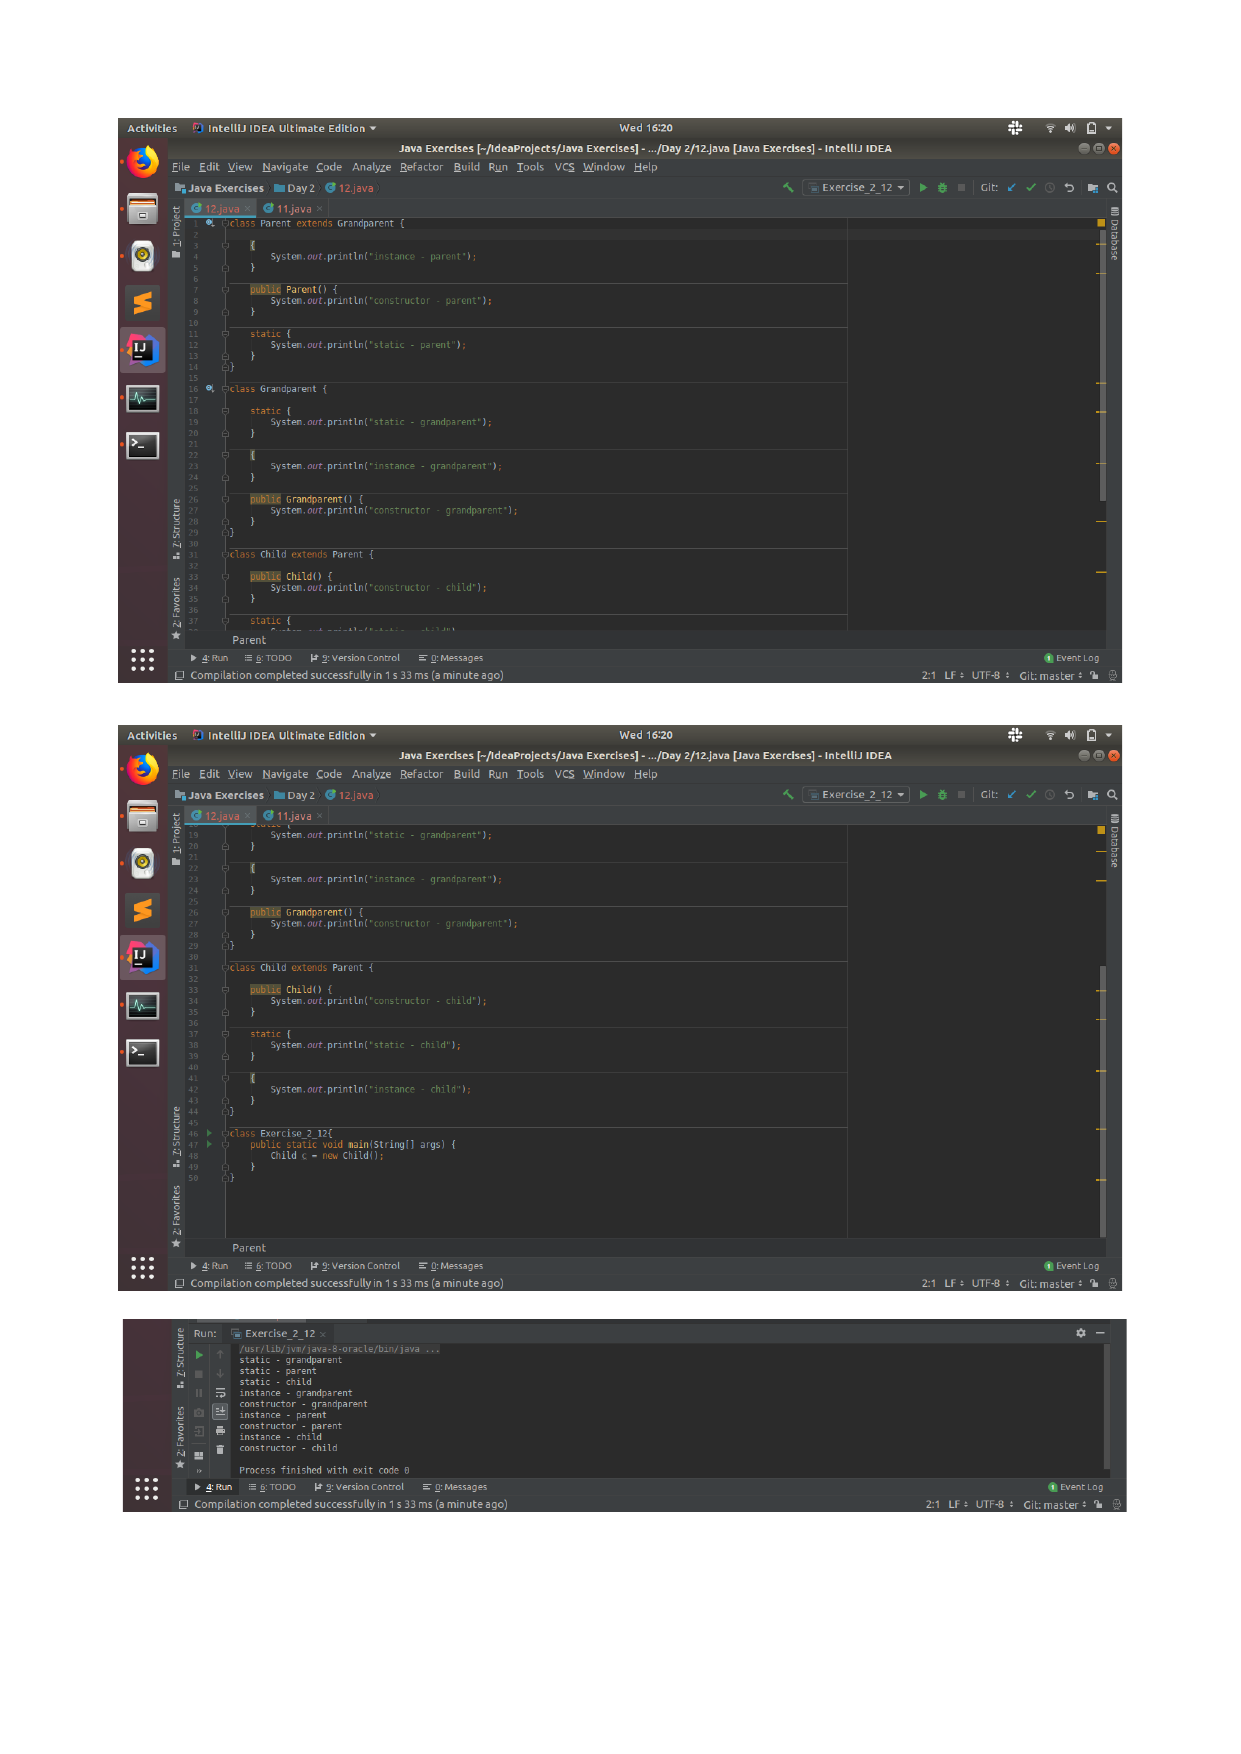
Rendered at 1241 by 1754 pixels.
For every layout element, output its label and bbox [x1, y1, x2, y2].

picture [118, 118, 1123, 683]
picture [122, 1319, 1127, 1507]
picture [118, 725, 1123, 1291]
